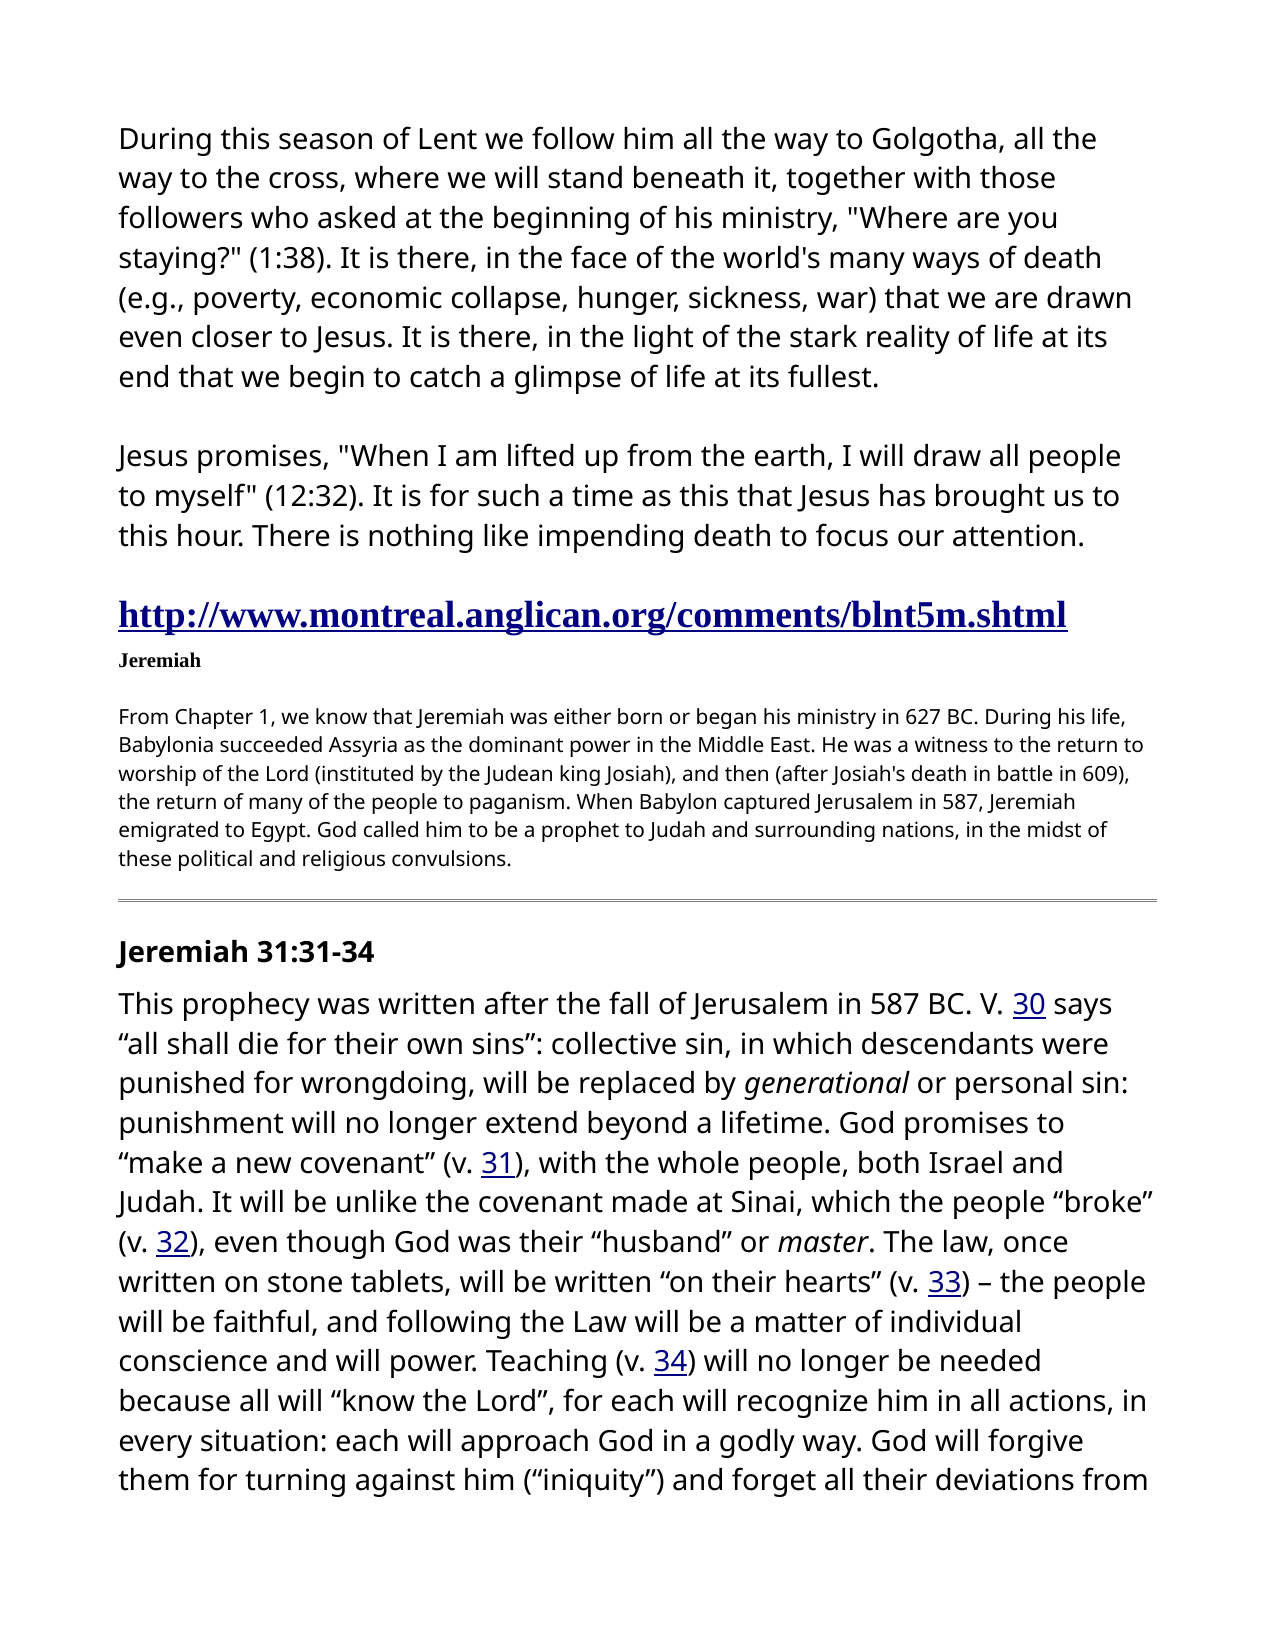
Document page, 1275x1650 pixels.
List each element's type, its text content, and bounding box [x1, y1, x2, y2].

subtitle http://www.montreal.anglican.org/comments/blnt5m.shtml [118, 592, 1157, 636]
text From Chapter 1, we know that Jeremiah was either born or began his ministry in 627 BC. During his life, Babylonia succeeded Assyria as the dominant power in the Middle East. He was a witness to the return to worship of the Lord (instituted by the Judean king Josiah), and then (after Josiah's death in battle in 609), the return of many of the people to paganism. When Babylon captured Jerusalem in 587, Jeremiah emigrated to Egypt. God called him to be a prophet to Judah and surrounding nations, in the midst of these political and religious convulsions. [118, 702, 1157, 872]
text Jeremiah [118, 648, 1157, 672]
text This prophecy was written after the fall of Jerusalem in 587 BC. V. 30 says “all shall die for their own sins”: collective sin, in which descendants were punished for wrongdoing, will be replaced by generational or personal sin: punishment will no longer extend beyond a lifetime. God promises to “make a new covenant” (v. 31), with the whole people, both Israel and Judah. It will be unlike the covenant made at Sinai, which the people “broke” (v. 32), even though God was their “husband” or master. The law, once written on stone tablets, will be written “on their hearts” (v. 33) – the people will be faithful, and following the Law will be a matter of individual conscience and will power. Teaching (v. 34) will no longer be needed because all will “know the Lord”, for each will recognize him in all actions, in every situation: each will approach God in a godly way. God will forgive them for turning against him (“iniquity”) and forget all their deviations from [118, 983, 1157, 1499]
text During this season of Lent we follow him all the way to Golgotha, all the way to the cross, where we will stand beneath it, together with those followers who asked at the beginning of his ministry, "Where are you staying?" (1:38). It is there, in the face of the world's many ways of death (e.g., poverty, economic collapse, hunger, sickness, war) that we are drawn even closer to Jesus. It is there, in the light of the stark reality of life at its end that we begin to catch a glimpse of life at its fullest. Jesus promises, "When I am lifted up from the earth, I will draw all people to myself" (12:32). It is for such a time as this that Jesus has brought us to this hour. There is nothing like impending death to focus our attention. [118, 118, 1157, 555]
text Jeremiah 31:31-34 [118, 931, 1157, 971]
